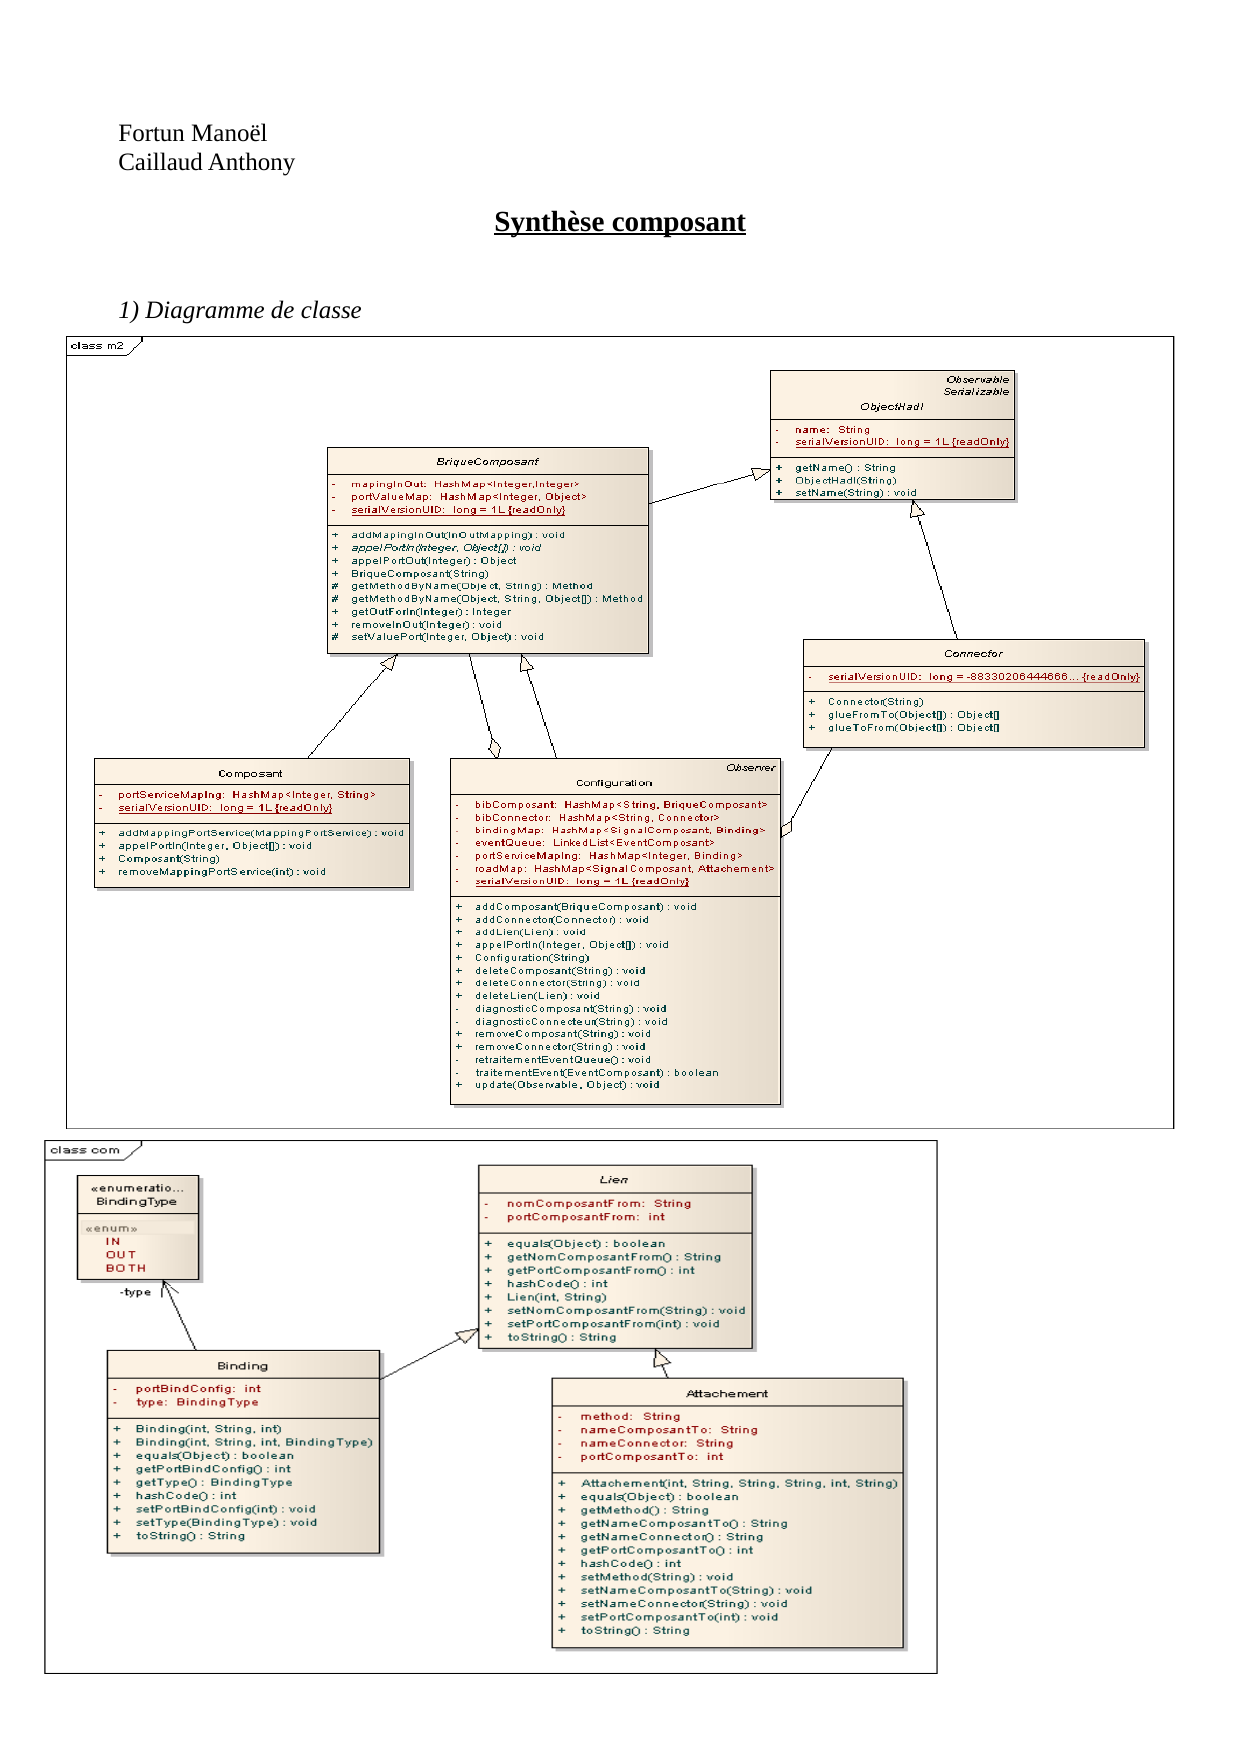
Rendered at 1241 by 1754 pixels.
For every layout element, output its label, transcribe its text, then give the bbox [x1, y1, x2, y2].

text Synthèse composant [118, 204, 1122, 238]
text Fortun Manoël [118, 118, 1122, 147]
picture [43, 1139, 938, 1674]
text 1) Diagramme de classe [118, 295, 1122, 324]
picture [65, 335, 1175, 1129]
text Caillaud Anthony [118, 147, 1122, 176]
